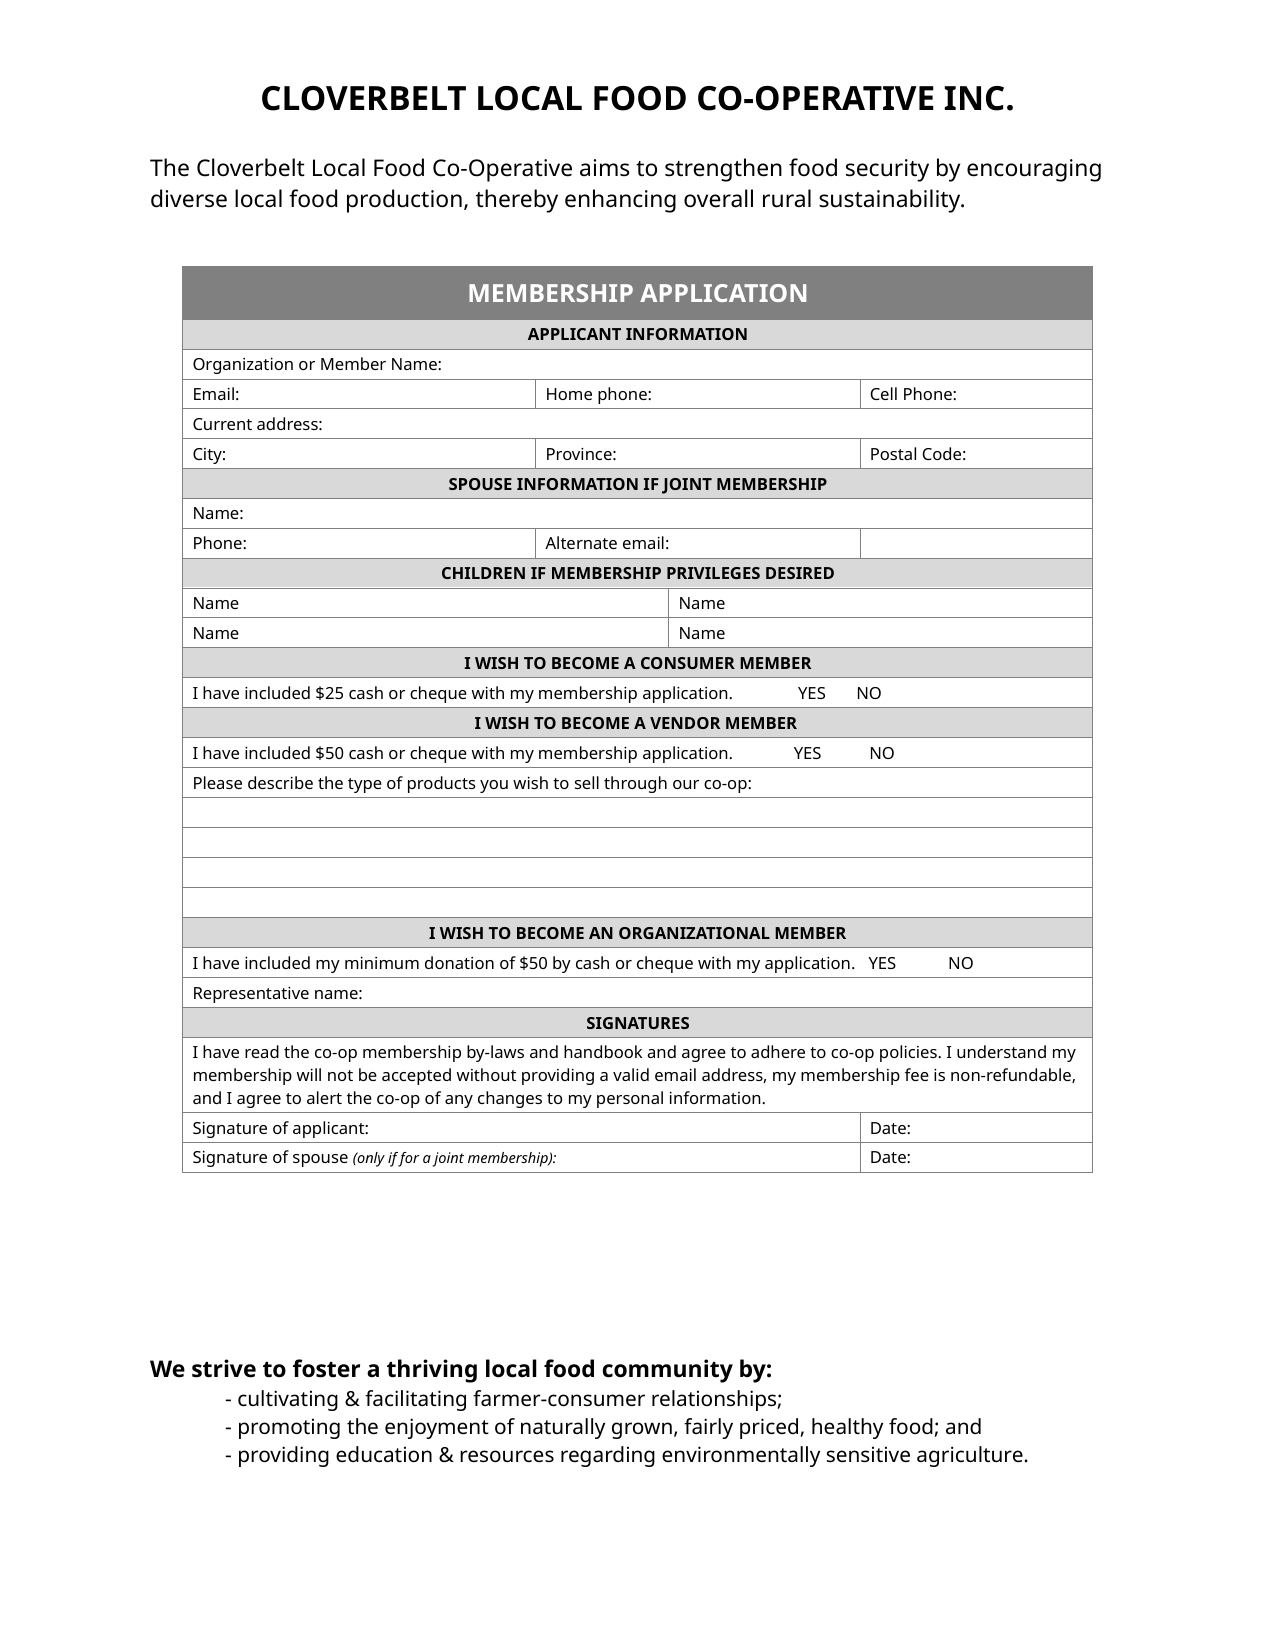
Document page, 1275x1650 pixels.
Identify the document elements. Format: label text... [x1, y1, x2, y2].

table_cell Cell Phone: [861, 380, 1092, 408]
table_cell Organization or Member Name: [183, 350, 1092, 378]
table_cell i wish to become a vendor member [183, 708, 1092, 737]
table_cell Please describe the type of products you wish to sell through our co-op: [183, 768, 1092, 797]
table_cell Phone: [183, 529, 535, 557]
table_cell I have included my minimum donation of $50 by cash or cheque with my application. YES NO [183, 948, 1092, 977]
table_cell [183, 888, 1092, 917]
table_cell Postal Code: [861, 439, 1092, 468]
table_cell I have included $25 cash or cheque with my membership application. YES NO [183, 678, 1092, 707]
table_cell Name [669, 618, 1092, 647]
table_cell [183, 828, 1092, 857]
table_cell [183, 798, 1092, 827]
table_cell Representative name: [183, 978, 1092, 1007]
table_cell Applicant Information [183, 320, 1092, 349]
table_cell Spouse Information if joint membership [183, 469, 1092, 498]
table_cell Home phone: [536, 380, 860, 408]
text The Cloverbelt Local Food Co-Operative aims to strengthen food security by encouraging diverse local food production, thereby enhancing overall rural sustainability. [150, 152, 1125, 268]
table_cell City: [183, 439, 535, 468]
text We strive to foster a thriving local food community by: - cultivating & facilitating farmer-consumer relationships; - promoting the enjoyment of naturally grown, fairly priced, healthy food; and - providing education & resources regarding environmentally sensitive agriculture. [150, 1352, 1125, 1469]
table_cell Name: [183, 499, 1092, 528]
table_cell Signature of spouse (only if for a joint membership): [183, 1143, 860, 1172]
table_cell I have included $50 cash or cheque with my membership application. YES NO [183, 738, 1092, 767]
table_cell [183, 858, 1092, 887]
table_cell [861, 529, 1092, 557]
table_cell Date: [861, 1143, 1092, 1172]
table_cell Name [183, 589, 668, 617]
table_cell Current address: [183, 409, 1092, 438]
table_cell Province: [536, 439, 860, 468]
table_cell Children if membership privileges desired [183, 559, 1092, 587]
table_cell Name [183, 618, 668, 647]
table_cell Signatures [183, 1008, 1092, 1037]
table_cell Signature of applicant: [183, 1113, 860, 1142]
table_cell Date: [861, 1113, 1092, 1142]
table_cell Alternate email: [536, 529, 860, 557]
table_header Membership Application [183, 267, 1092, 319]
table_cell I wish to become a consumer member [183, 648, 1092, 677]
table_cell Email: [183, 380, 535, 408]
table_cell I have read the co-op membership by-laws and handbook and agree to adhere to co-op policies. I understand my membership will not be accepted without providing a valid email address, my membership fee is non-refundable, and I agree to alert the co-op of any changes to my personal information. [183, 1038, 1092, 1112]
table_cell Name [669, 589, 1092, 617]
table_cell I wish to become an organizational member [183, 918, 1092, 947]
